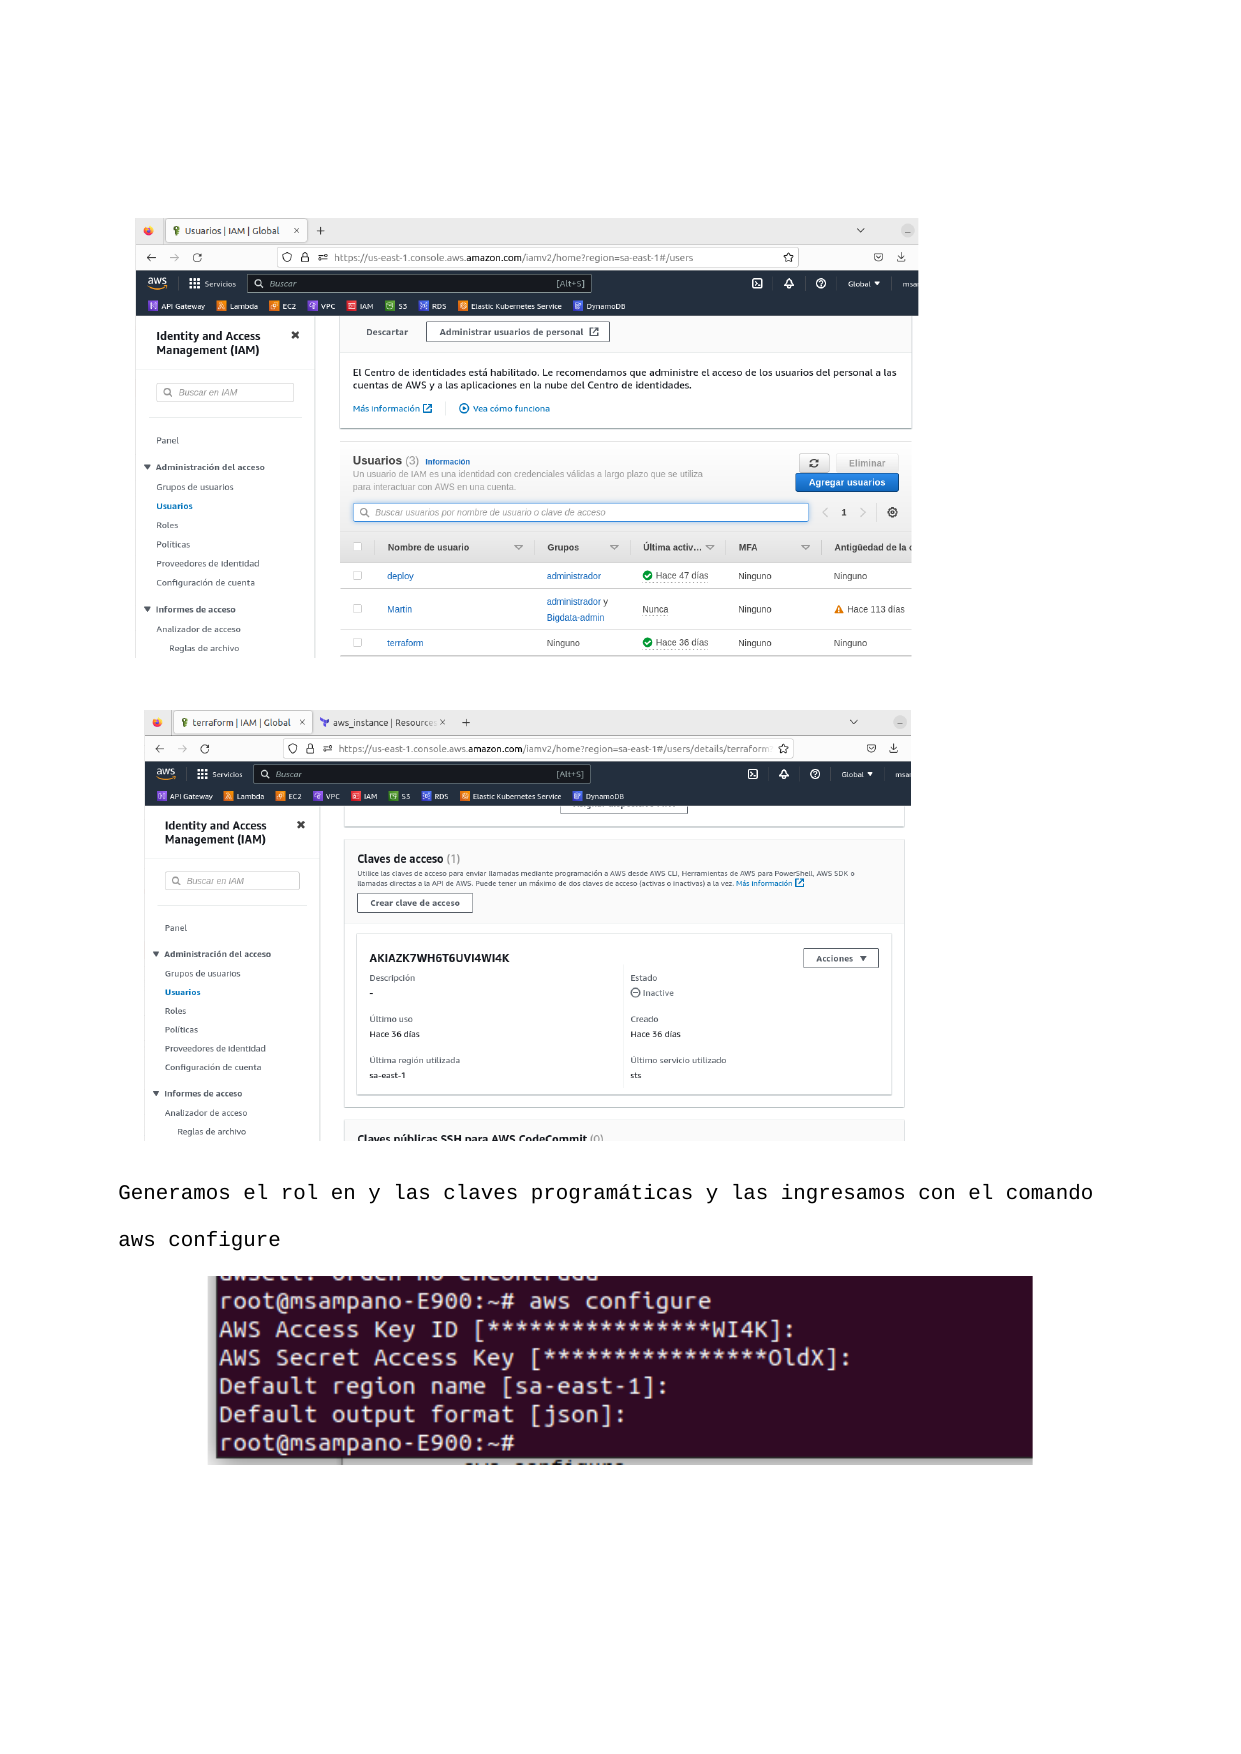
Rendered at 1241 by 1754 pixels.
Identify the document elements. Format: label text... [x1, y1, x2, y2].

picture [144, 710, 911, 1141]
picture [135, 218, 919, 658]
picture [207, 1276, 1033, 1465]
text aws configure [118, 1229, 1122, 1253]
text Generamos el rol en y las claves programáticas y las ingresamos con el comando [118, 1182, 1122, 1206]
